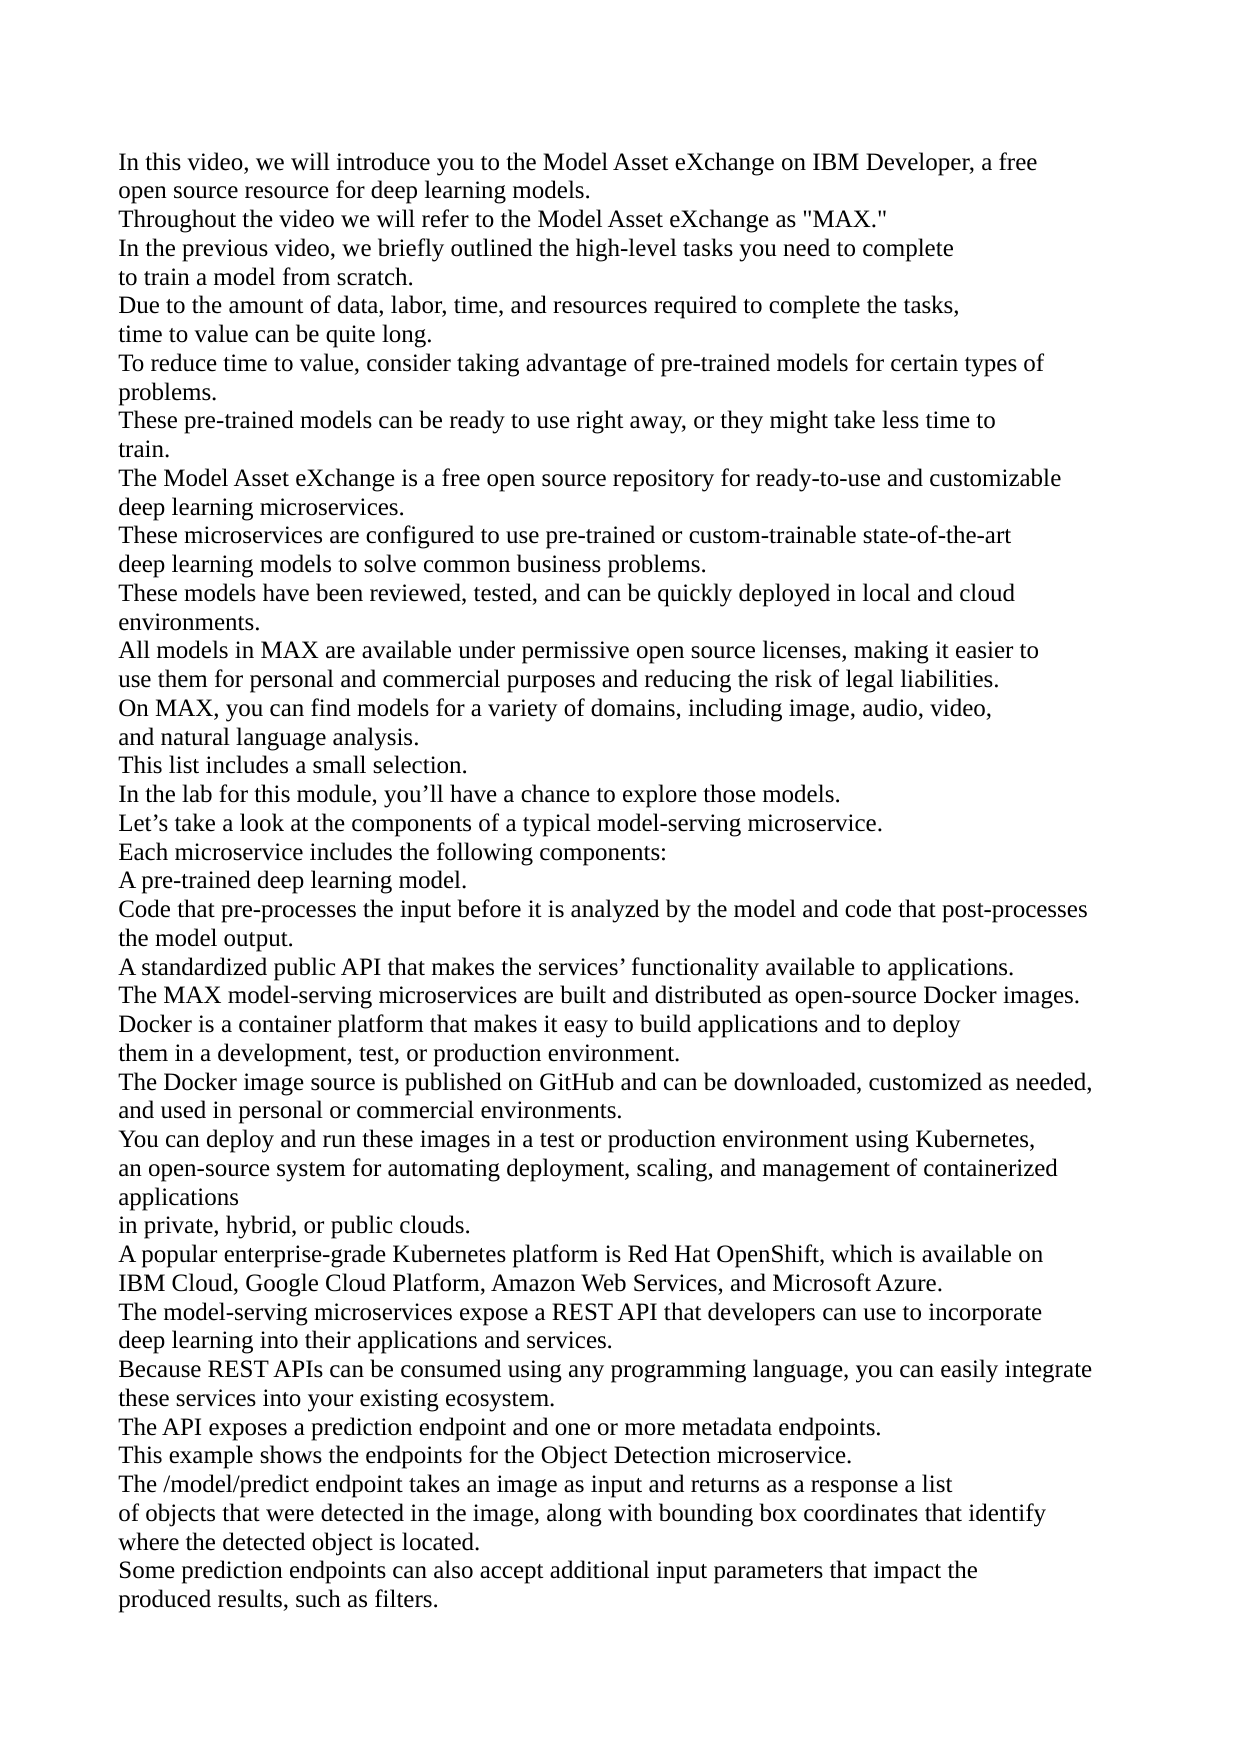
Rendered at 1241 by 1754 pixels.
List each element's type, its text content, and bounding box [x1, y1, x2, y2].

text A pre-trained deep learning model. [118, 866, 1122, 894]
text in private, hybrid, or public clouds. [118, 1211, 1122, 1239]
text The model-serving microservices expose a REST API that developers can use to incorporate [118, 1297, 1122, 1326]
text To reduce time to value, consider taking advantage of pre-trained models for certain types of [118, 348, 1122, 377]
text Due to the amount of data, labor, time, and resources required to complete the tasks, [118, 291, 1122, 319]
text Let’s take a look at the components of a typical model-serving microservice. [118, 808, 1122, 837]
text the model output. [118, 923, 1122, 952]
text Throughout the video we will refer to the Model Asset eXchange as "MAX." [118, 204, 1122, 233]
text Code that pre-processes the input before it is analyzed by the model and code that post-processes [118, 894, 1122, 923]
text where the detected object is located. [118, 1527, 1122, 1556]
text On MAX, you can find models for a variety of domains, including image, audio, video, [118, 693, 1122, 722]
text problems. [118, 377, 1122, 406]
text environments. [118, 607, 1122, 636]
text and natural language analysis. [118, 722, 1122, 751]
text deep learning into their applications and services. [118, 1326, 1122, 1354]
text produced results, such as filters. [118, 1584, 1122, 1613]
text of objects that were detected in the image, along with bounding box coordinates that identify [118, 1498, 1122, 1527]
text This example shows the endpoints for the Object Detection microservice. [118, 1441, 1122, 1469]
text time to value can be quite long. [118, 319, 1122, 348]
text The Model Asset eXchange is a free open source repository for ready-to-use and customizable [118, 463, 1122, 492]
text them in a development, test, or production environment. [118, 1038, 1122, 1067]
text All models in MAX are available under permissive open source licenses, making it easier to [118, 636, 1122, 664]
text A standardized public API that makes the services’ functionality available to applications. [118, 952, 1122, 981]
text These microservices are configured to use pre-trained or custom-trainable state-of-the-art [118, 521, 1122, 549]
text These models have been reviewed, tested, and can be quickly deployed in local and cloud [118, 578, 1122, 607]
text The /model/predict endpoint takes an image as input and returns as a response a list [118, 1469, 1122, 1498]
text and used in personal or commercial environments. [118, 1096, 1122, 1124]
text In this video, we will introduce you to the Model Asset eXchange on IBM Developer, a free [118, 147, 1122, 176]
text train. [118, 434, 1122, 463]
text The MAX model-serving microservices are built and distributed as open-source Docker images. [118, 981, 1122, 1009]
text Each microservice includes the following components: [118, 837, 1122, 866]
text deep learning models to solve common business problems. [118, 549, 1122, 578]
text open source resource for deep learning models. [118, 176, 1122, 204]
text In the lab for this module, you’ll have a chance to explore those models. [118, 779, 1122, 808]
text A popular enterprise-grade Kubernetes platform is Red Hat OpenShift, which is available on [118, 1239, 1122, 1268]
text an open-source system for automating deployment, scaling, and management of containerized applications [118, 1153, 1122, 1211]
text Because REST APIs can be consumed using any programming language, you can easily integrate [118, 1354, 1122, 1383]
text The Docker image source is published on GitHub and can be downloaded, customized as needed, [118, 1067, 1122, 1096]
text This list includes a small selection. [118, 751, 1122, 779]
text Some prediction endpoints can also accept additional input parameters that impact the [118, 1556, 1122, 1584]
text IBM Cloud, Google Cloud Platform, Amazon Web Services, and Microsoft Azure. [118, 1268, 1122, 1297]
text these services into your existing ecosystem. [118, 1383, 1122, 1412]
text The API exposes a prediction endpoint and one or more metadata endpoints. [118, 1412, 1122, 1441]
text to train a model from scratch. [118, 262, 1122, 291]
text In the previous video, we briefly outlined the high-level tasks you need to complete [118, 233, 1122, 262]
text These pre-trained models can be ready to use right away, or they might take less time to [118, 406, 1122, 434]
text use them for personal and commercial purposes and reducing the risk of legal liabilities. [118, 664, 1122, 693]
text You can deploy and run these images in a test or production environment using Kubernetes, [118, 1124, 1122, 1153]
text Docker is a container platform that makes it easy to build applications and to deploy [118, 1009, 1122, 1038]
text deep learning microservices. [118, 492, 1122, 521]
